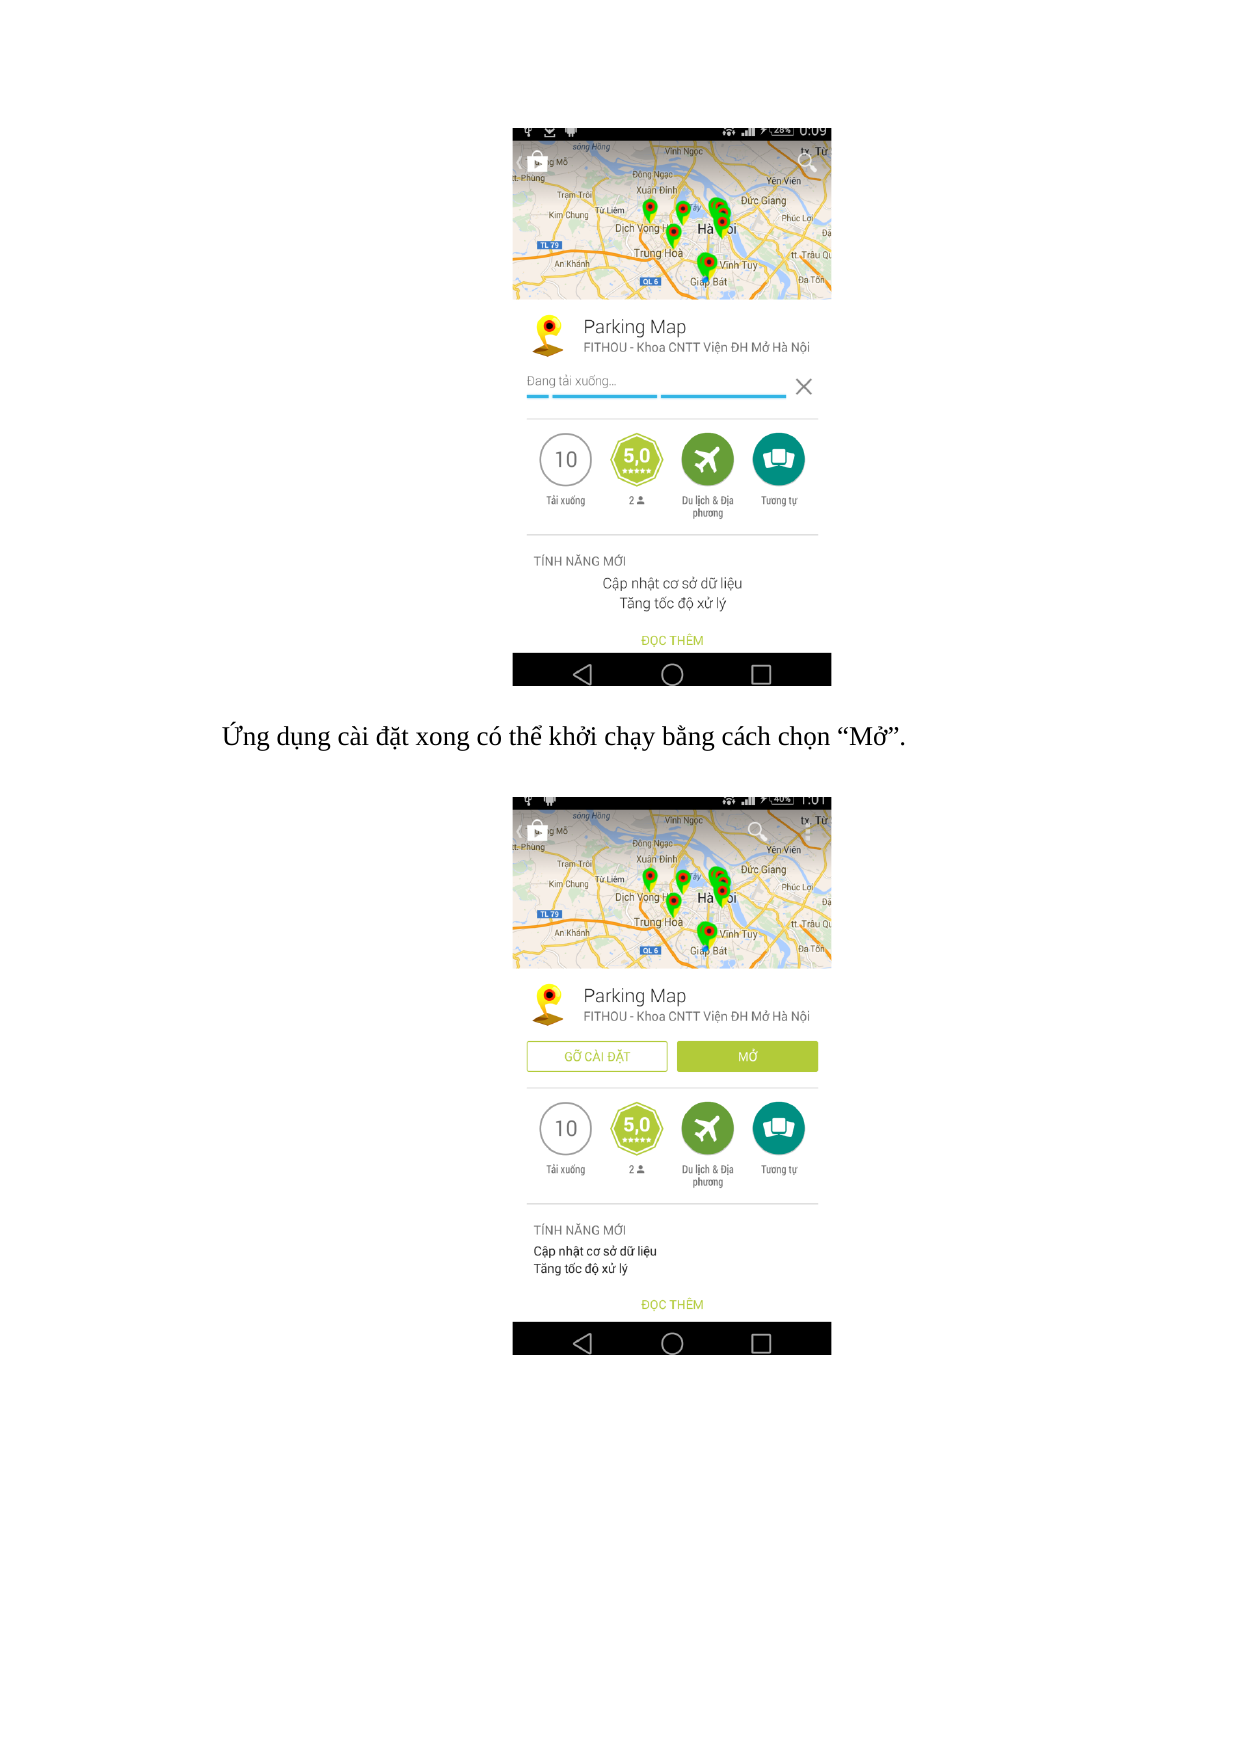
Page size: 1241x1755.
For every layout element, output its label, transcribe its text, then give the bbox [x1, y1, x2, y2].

text Ứng dụng cài đặt xong có thể khởi chạy bằng cách chọn “Mở”. [177, 720, 1122, 751]
